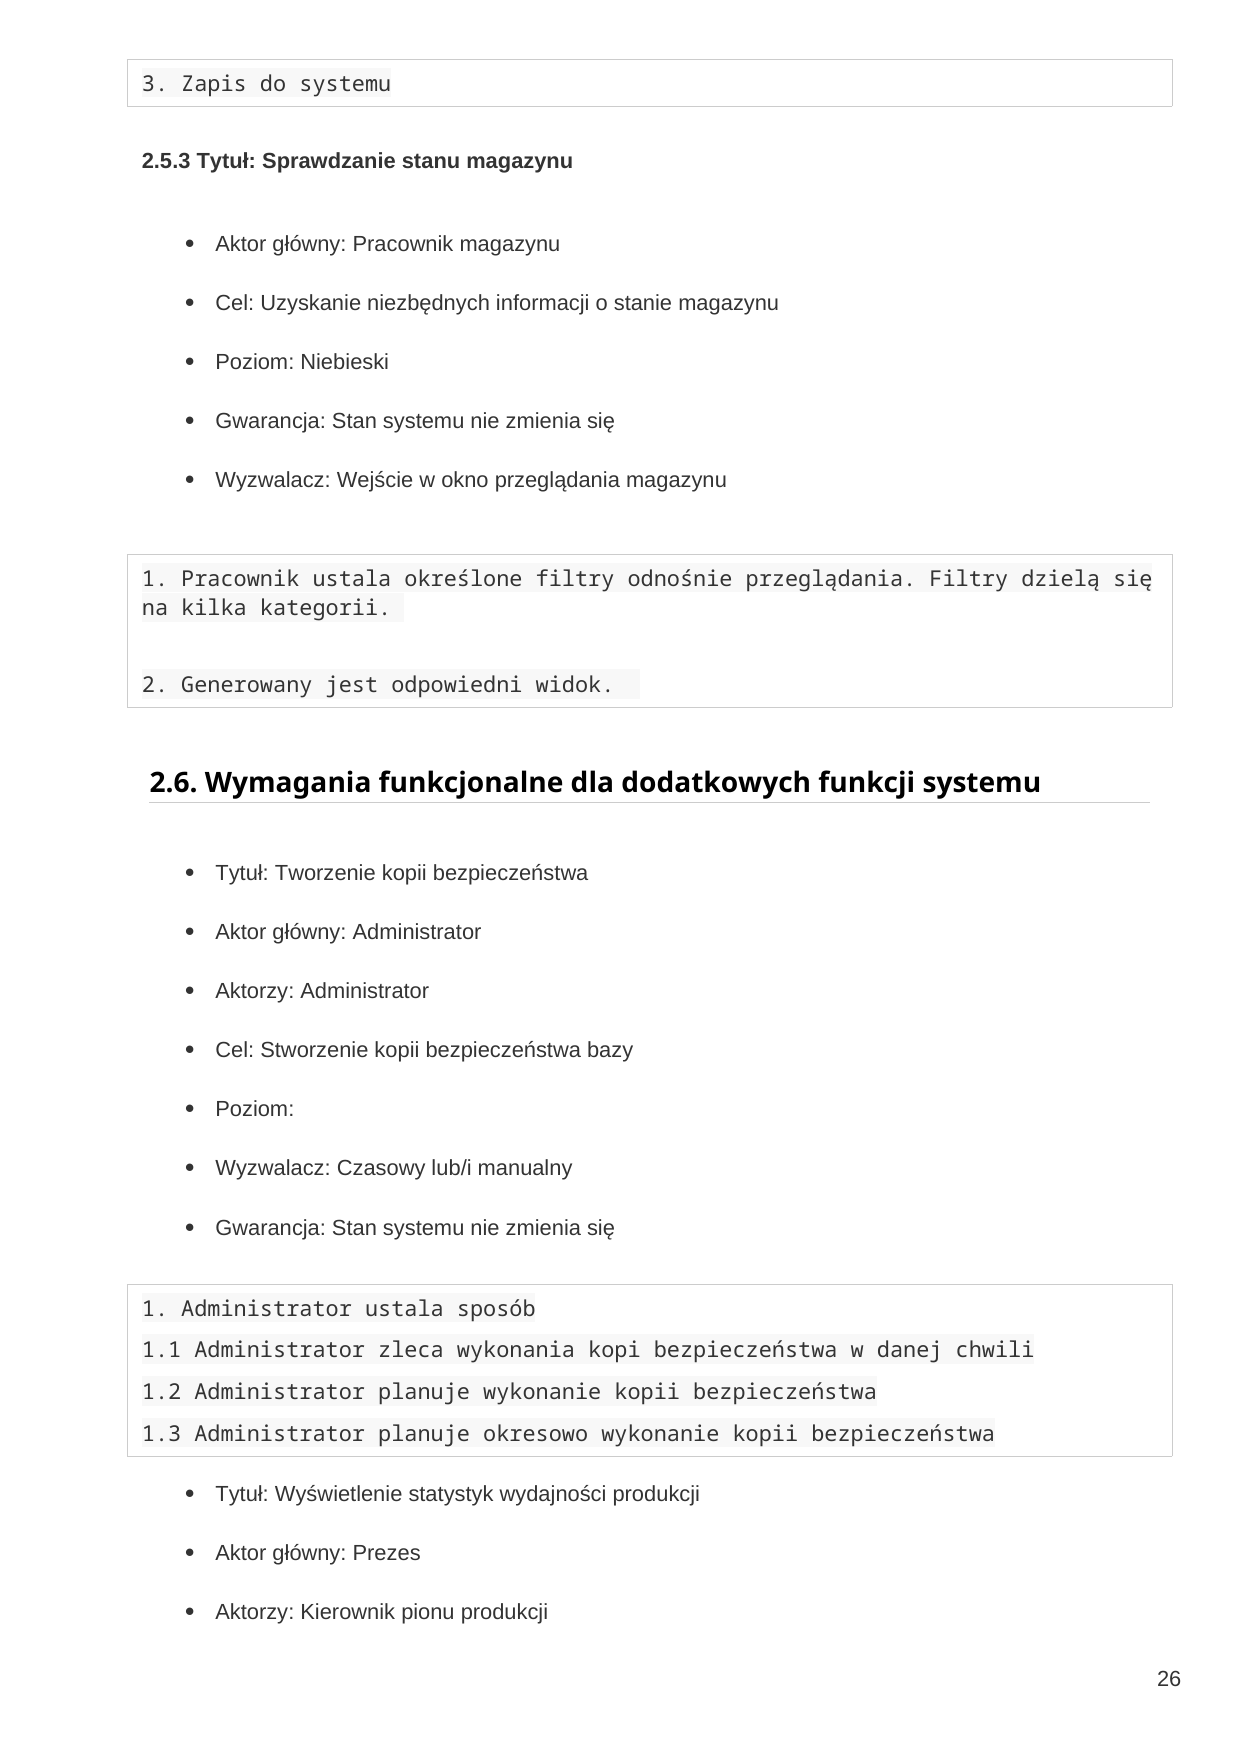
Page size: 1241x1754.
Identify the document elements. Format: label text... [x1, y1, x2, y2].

list Aktorzy: Administrator [186, 978, 1158, 1003]
text 1. Pracownik ustala określone filtry odnośnie przeglądania. Filtry dzielą się na kilka kategorii. [128, 555, 1172, 622]
list Aktor główny: Pracownik magazynu [186, 231, 1158, 256]
list Cel: Stworzenie kopii bezpieczeństwa bazy [186, 1037, 1158, 1062]
text 1.2 Administrator planuje wykonanie kopii bezpieczeństwa [128, 1367, 1172, 1406]
text 2. Generowany jest odpowiedni widok. [128, 661, 1172, 707]
list Aktor główny: Administrator [186, 919, 1158, 944]
list Cel: Uzyskanie niezbędnych informacji o stanie magazynu [186, 290, 1158, 315]
list Aktorzy: Kierownik pionu produkcji [186, 1599, 1158, 1624]
list Wyzwalacz: Czasowy lub/i manualny [186, 1155, 1158, 1181]
subtitle 2.6. Wymagania funkcjonalne dla dodatkowych funkcji systemu [149, 762, 1150, 802]
list Tytuł: Tworzenie kopii bezpieczeństwa [186, 860, 1158, 885]
text 1.3 Administrator planuje okresowo wykonanie kopii bezpieczeństwa [128, 1409, 1172, 1456]
list Aktor główny: Prezes [186, 1540, 1158, 1565]
text 1. Administrator ustala sposób [128, 1285, 1172, 1322]
list Gwarancja: Stan systemu nie zmienia się [186, 1214, 1158, 1239]
list Tytuł: Wyświetlenie statystyk wydajności produkcji [186, 1481, 1158, 1506]
list Poziom: [186, 1096, 1158, 1121]
text 1.1 Administrator zleca wykonania kopi bezpieczeństwa w danej chwili [128, 1326, 1172, 1364]
text 2.5.3 Tytuł: Sprawdzanie stanu magazynu [142, 148, 1158, 173]
text 3. Zapis do systemu [128, 60, 1172, 106]
list Poziom: Niebieski [186, 349, 1158, 374]
list Wyzwalacz: Wejście w okno przeglądania magazynu [186, 467, 1158, 492]
list Gwarancja: Stan systemu nie zmienia się [186, 408, 1158, 433]
